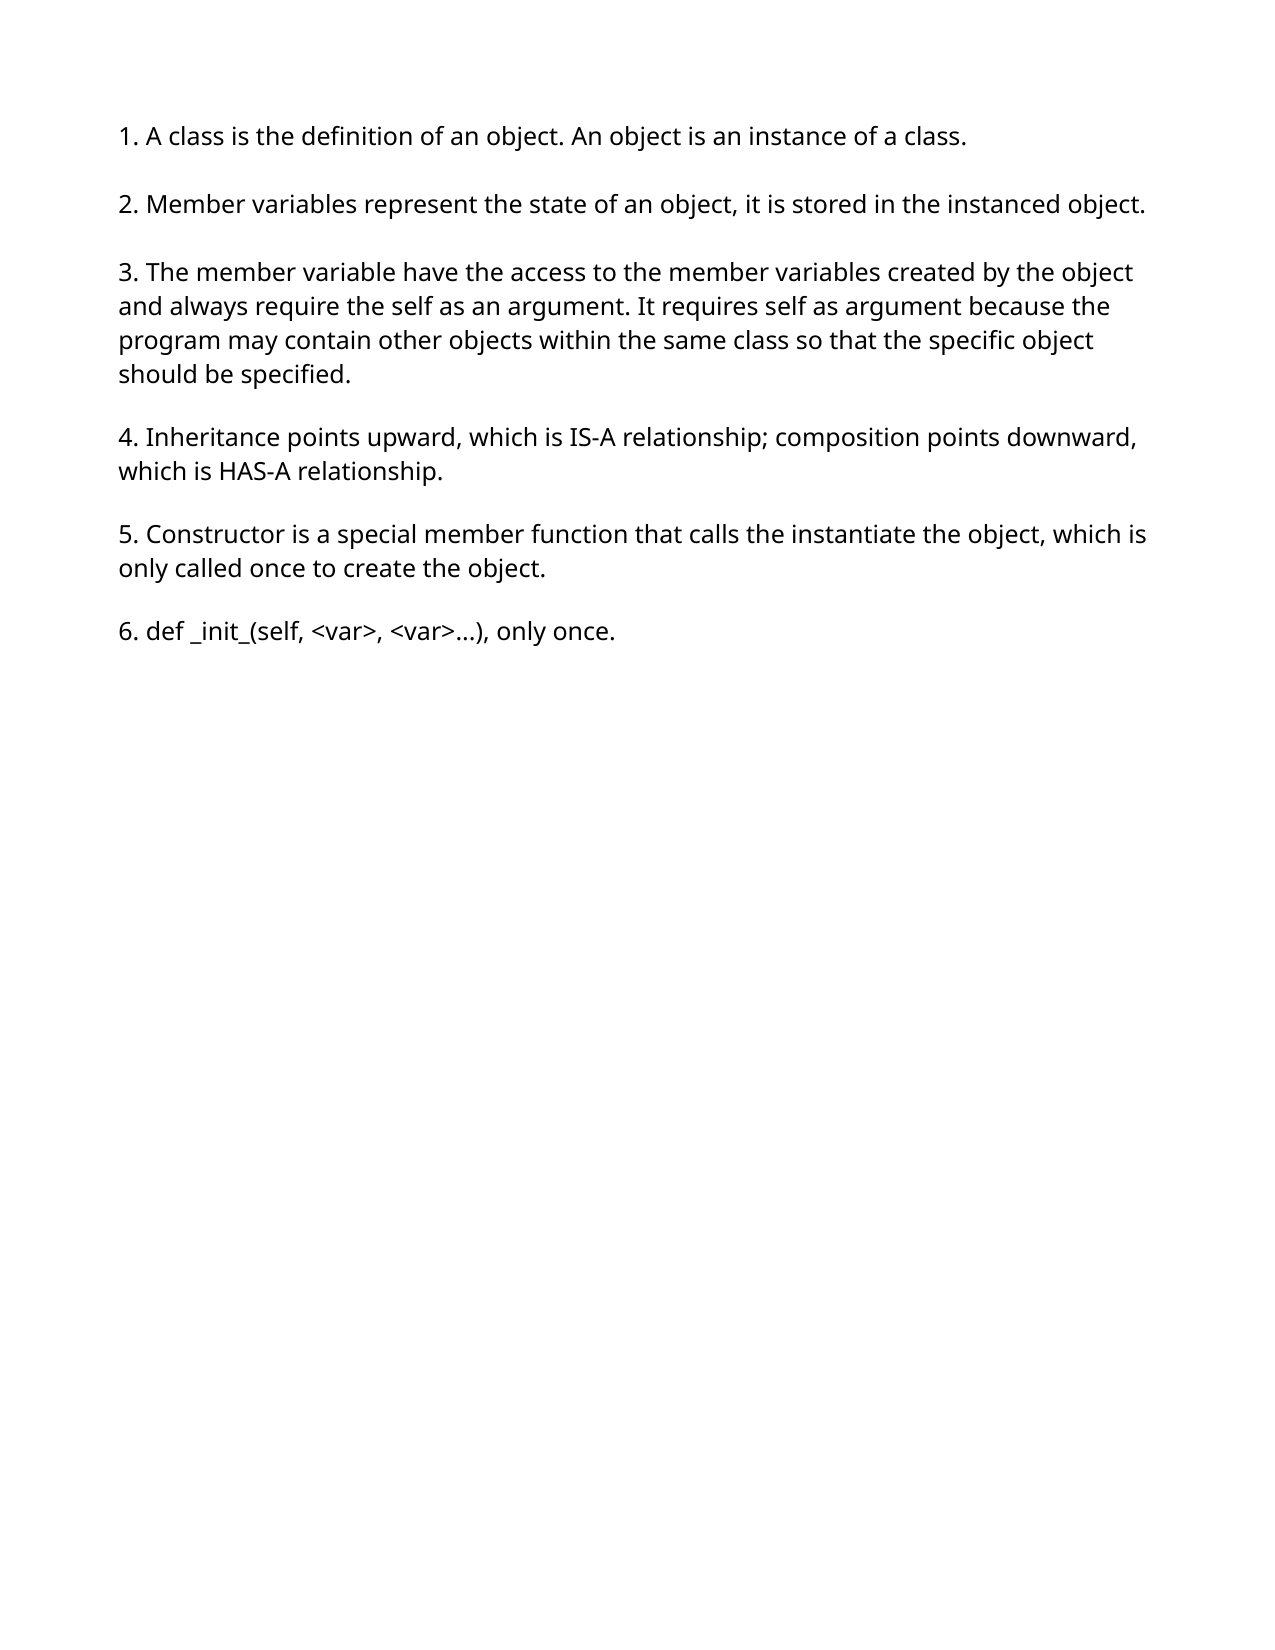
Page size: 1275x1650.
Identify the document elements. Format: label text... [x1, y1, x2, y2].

text 2. Member variables represent the state of an object, it is stored in the instanced object. [118, 186, 1157, 220]
text 1. A class is the definition of an object. An object is an instance of a class. [118, 118, 1157, 152]
text 4. Inheritance points upward, which is IS-A relationship; composition points downward, which is HAS-A relationship. [118, 419, 1157, 487]
text 3. The member variable have the access to the member variables created by the object and always require the self as an argument. It requires self as argument because the program may contain other objects within the same class so that the specific object should be specified. [118, 254, 1157, 391]
text 6. def _init_(self, <var>, <var>...), only once. [118, 613, 1157, 647]
text 5. Constructor is a special member function that calls the instantiate the object, which is only called once to create the object. [118, 516, 1157, 584]
